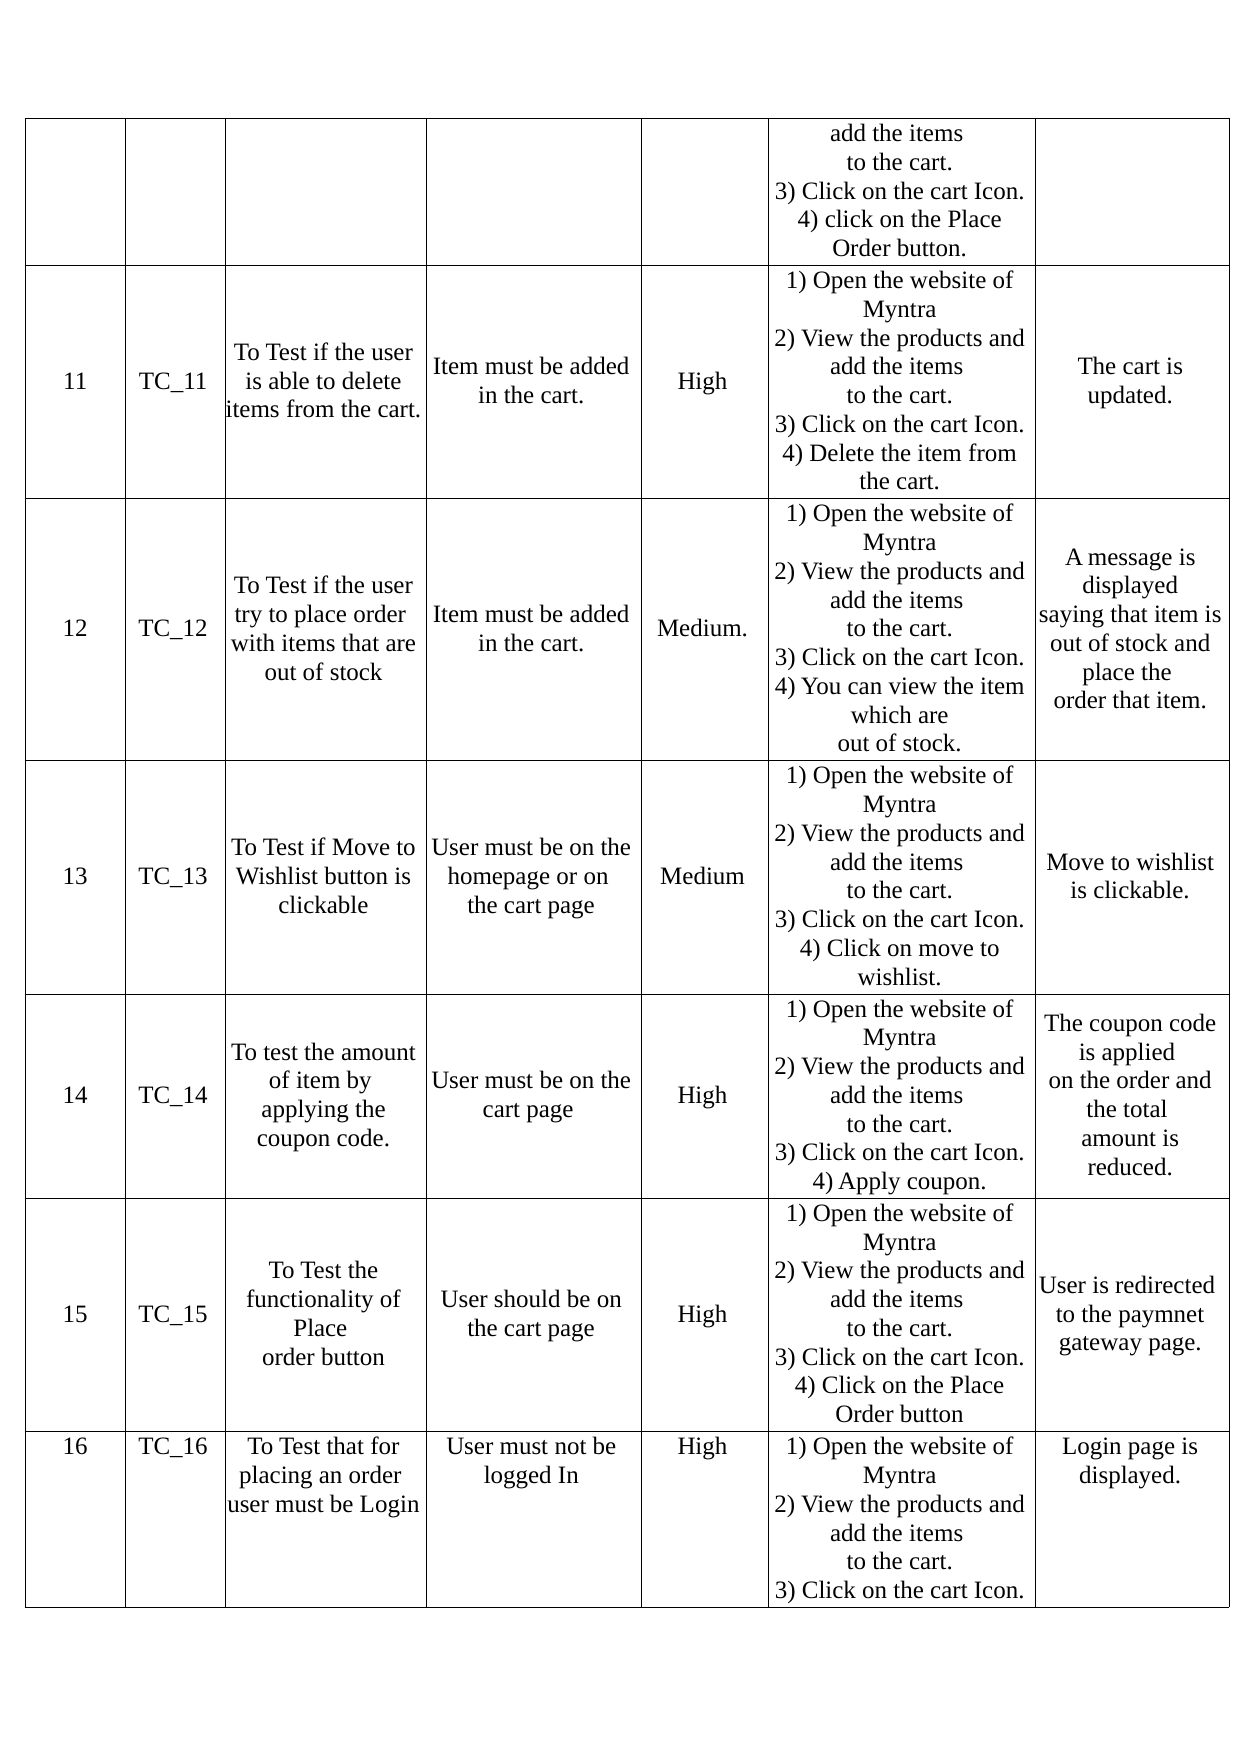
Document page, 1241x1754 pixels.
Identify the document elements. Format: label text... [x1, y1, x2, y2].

table_cell 1) Open the website of Myntra 2) View the products and add the items to the cart. 3) Click on the cart Icon. 4) Click on move to wishlist. [769, 761, 1035, 993]
table_cell TC_13 [126, 761, 225, 993]
table_cell A message is displayed saying that item is out of stock and place the order that item. [1036, 499, 1229, 760]
table_cell [126, 119, 225, 265]
table_cell Item must be added in the cart. [427, 266, 641, 498]
table_cell TC_12 [126, 499, 225, 760]
table_cell User must be on the cart page [427, 995, 641, 1198]
table_cell High [642, 995, 768, 1198]
table_cell 1) Open the website of Myntra 2) View the products and add the items to the cart. 3) Click on the cart Icon. 4) Delete the item from the cart. [769, 266, 1035, 498]
table_cell Medium [642, 761, 768, 993]
table_cell 14 [26, 995, 125, 1198]
table_cell The coupon code is applied on the order and the total amount is reduced. [1036, 995, 1229, 1198]
table_cell To Test that for placing an order user must be Login [226, 1432, 426, 1607]
table_cell 12 [26, 499, 125, 760]
table_cell 1) Open the website of Myntra 2) View the products and add the items to the cart. 3) Click on the cart Icon. 4) Click on the Place Order button [769, 1199, 1035, 1431]
table_cell [642, 119, 768, 265]
table_cell 11 [26, 266, 125, 498]
table_cell 1) Open the website of Myntra 2) View the products and add the items to the cart. 3) Click on the cart Icon. [769, 1432, 1035, 1607]
table_cell User should be on the cart page [427, 1199, 641, 1431]
table_cell [1036, 119, 1229, 265]
table_cell add the items to the cart. 3) Click on the cart Icon. 4) click on the Place Order button. [769, 119, 1035, 265]
table_cell To Test the functionality of Place order button [226, 1199, 426, 1431]
table_cell The cart is updated. [1036, 266, 1229, 498]
table_cell 1) Open the website of Myntra 2) View the products and add the items to the cart. 3) Click on the cart Icon. 4) Apply coupon. [769, 995, 1035, 1198]
table_cell 13 [26, 761, 125, 993]
table_cell TC_16 [126, 1432, 225, 1607]
table_cell Item must be added in the cart. [427, 499, 641, 760]
table_cell To test the amount of item by applying the coupon code. [226, 995, 426, 1198]
table_cell High [642, 266, 768, 498]
table_cell 15 [26, 1199, 125, 1431]
table_cell 1) Open the website of Myntra 2) View the products and add the items to the cart. 3) Click on the cart Icon. 4) You can view the item which are out of stock. [769, 499, 1035, 760]
table_cell User must be on the homepage or on the cart page [427, 761, 641, 993]
table_cell TC_11 [126, 266, 225, 498]
table_cell TC_15 [126, 1199, 225, 1431]
table_cell [26, 119, 125, 265]
table_cell TC_14 [126, 995, 225, 1198]
table_cell High [642, 1432, 768, 1607]
table_cell [427, 119, 641, 265]
table_cell 16 [26, 1432, 125, 1607]
table_cell User must not be logged In [427, 1432, 641, 1607]
table_cell Login page is displayed. [1036, 1432, 1229, 1607]
table_cell Move to wishlist is clickable. [1036, 761, 1229, 993]
table_cell [226, 119, 426, 265]
table_cell User is redirected to the paymnet gateway page. [1036, 1199, 1229, 1431]
table_cell Medium. [642, 499, 768, 760]
table_cell To Test if the user is able to delete items from the cart. [226, 266, 426, 498]
table_cell To Test if the user try to place order with items that are out of stock [226, 499, 426, 760]
table_cell To Test if Move to Wishlist button is clickable [226, 761, 426, 993]
table_cell High [642, 1199, 768, 1431]
